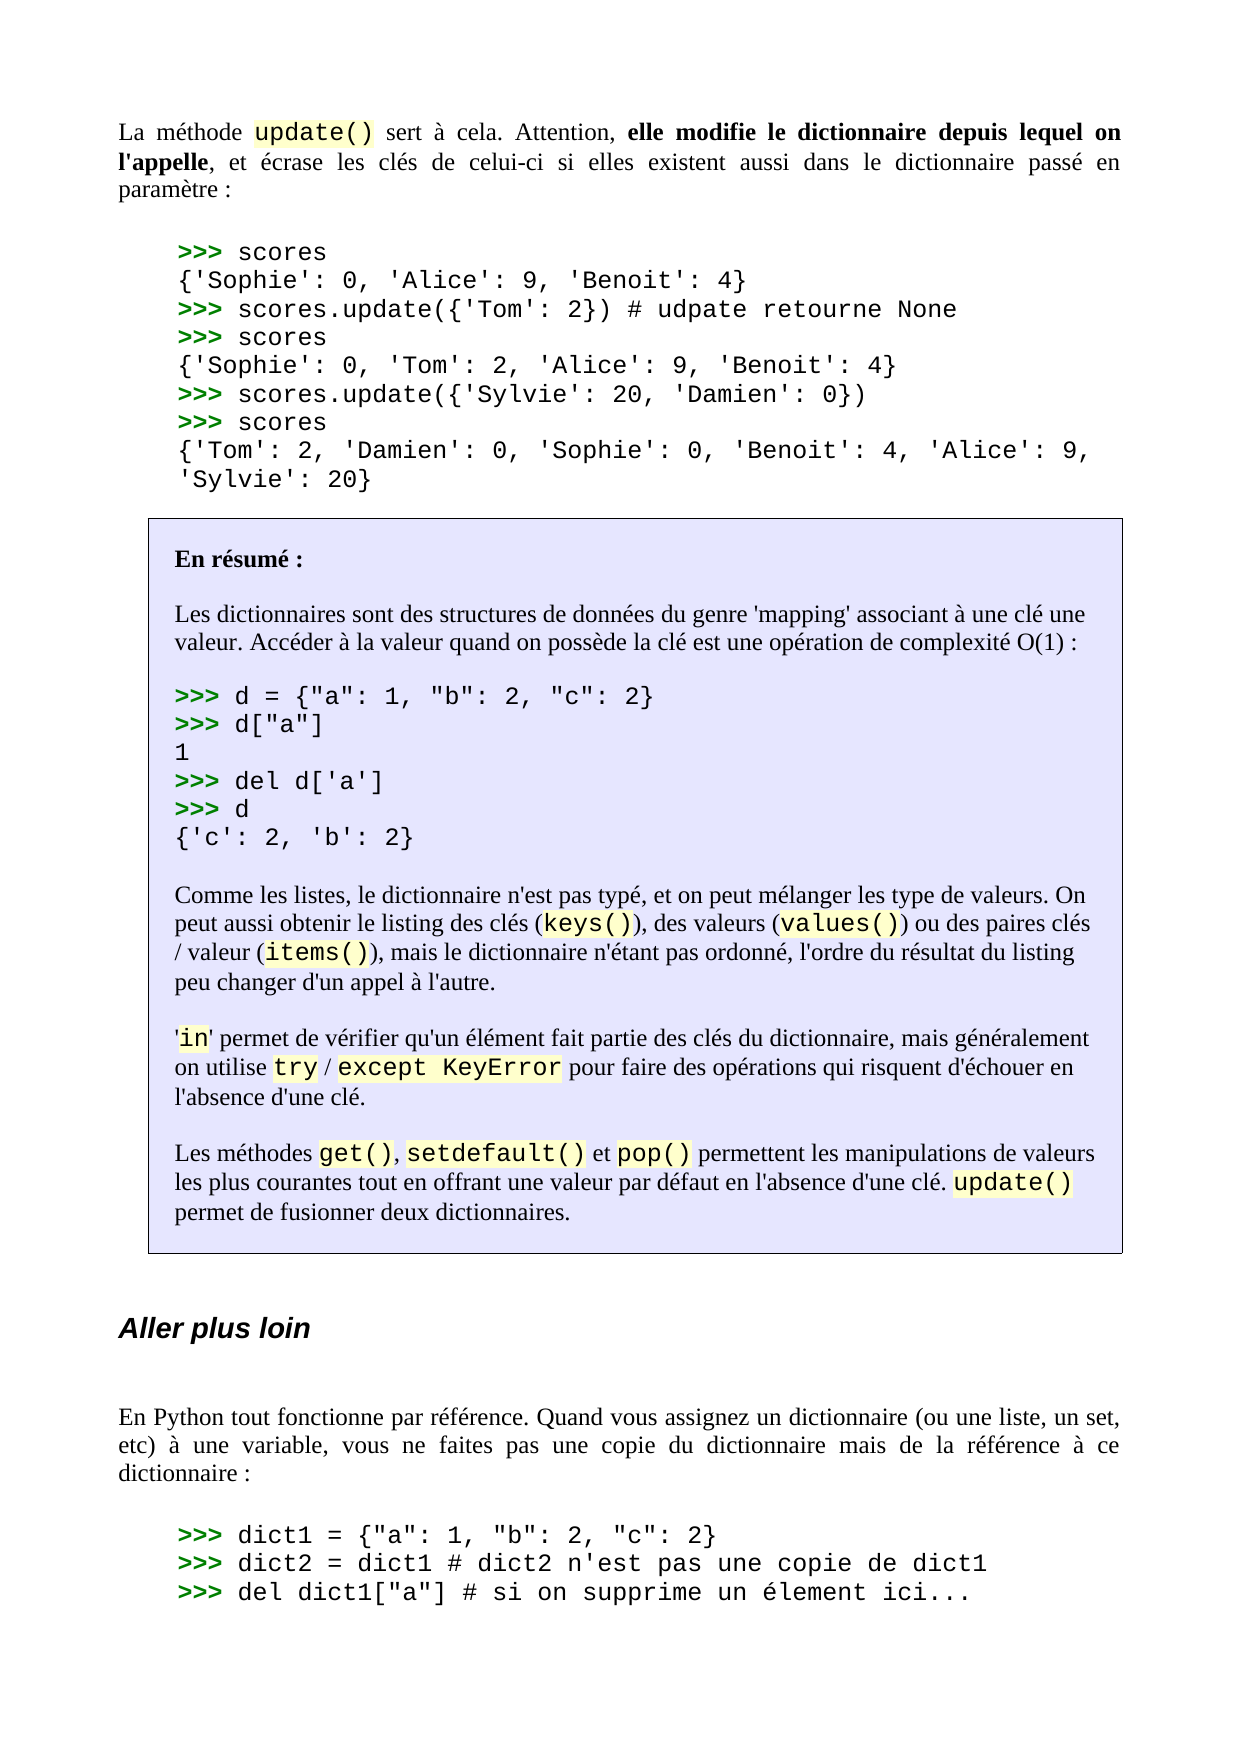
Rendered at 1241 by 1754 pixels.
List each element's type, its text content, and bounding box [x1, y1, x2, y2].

text La méthode update() sert à cela. Attention, elle modifie le dictionnaire depuis lequel on l'appelle, et écrase les clés de celui-ci si elles existent aussi dans le dictionnaire passé en paramètre : [118, 118, 1122, 203]
text >>> dict1 = {"a": 1, "b": 2, "c": 2} >>> dict2 = dict1 # dict2 n'est pas une copie de dict1 >>> del dict1["a"] # si on supprime un élement ici... [177, 1523, 1122, 1608]
text {'c': 2, 'b': 2} [149, 798, 1122, 827]
subtitle Aller plus loin [118, 1312, 1122, 1344]
text Les méthodes get(), setdefault() et pop() permettent les manipulations de valeurs les plus courantes tout en offrant une valeur par défaut en l'absence d'une clé. update() permet de fusionner deux dictionnaires. [149, 1112, 1122, 1253]
text 1 [149, 713, 1122, 742]
text Comme les listes, le dictionnaire n'est pas typé, et on peut mélanger les type de valeurs. On peut aussi obtenir le listing des clés (keys()), des valeurs (values()) ou des paires clés / valeur (items()), mais le dictionnaire n'étant pas ordonné, l'ordre du résultat du listing peu changer d'un appel à l'autre. [149, 854, 1122, 969]
text >>> d = {"a": 1, "b": 2, "c": 2} [149, 657, 1122, 685]
text >>> d [149, 770, 1122, 798]
text 'in' permet de vérifier qu'un élément fait partie des clés du dictionnaire, mais généralement on utilise try / except KeyError pour faire des opérations qui risquent d'échouer en l'absence d'une clé. [149, 997, 1122, 1084]
text >>> d["a"] [149, 685, 1122, 713]
text >>> scores {'Sophie': 0, 'Alice': 9, 'Benoit': 4} >>> scores.update({'Tom': 2}) # udpate retourne None >>> scores {'Sophie': 0, 'Tom': 2, 'Alice': 9, 'Benoit': 4} >>> scores.update({'Sylvie': 20, 'Damien': 0}) >>> scores {'Tom': 2, 'Damien': 0, 'Sophie': 0, 'Benoit': 4, 'Alice': 9, 'Sylvie': 20} [177, 239, 1122, 494]
text En résumé : [149, 519, 1122, 546]
text Les dictionnaires sont des structures de données du genre 'mapping' associant à une clé une valeur. Accéder à la valeur quand on possède la clé est une opération de complexité O(1) : [149, 573, 1122, 629]
text >>> del d['a'] [149, 742, 1122, 770]
text En Python tout fonctionne par référence. Quand vous assignez un dictionnaire (ou une liste, un set, etc) à une variable, vous ne faites pas une copie du dictionnaire mais de la référence à ce dictionnaire : [118, 1403, 1122, 1487]
